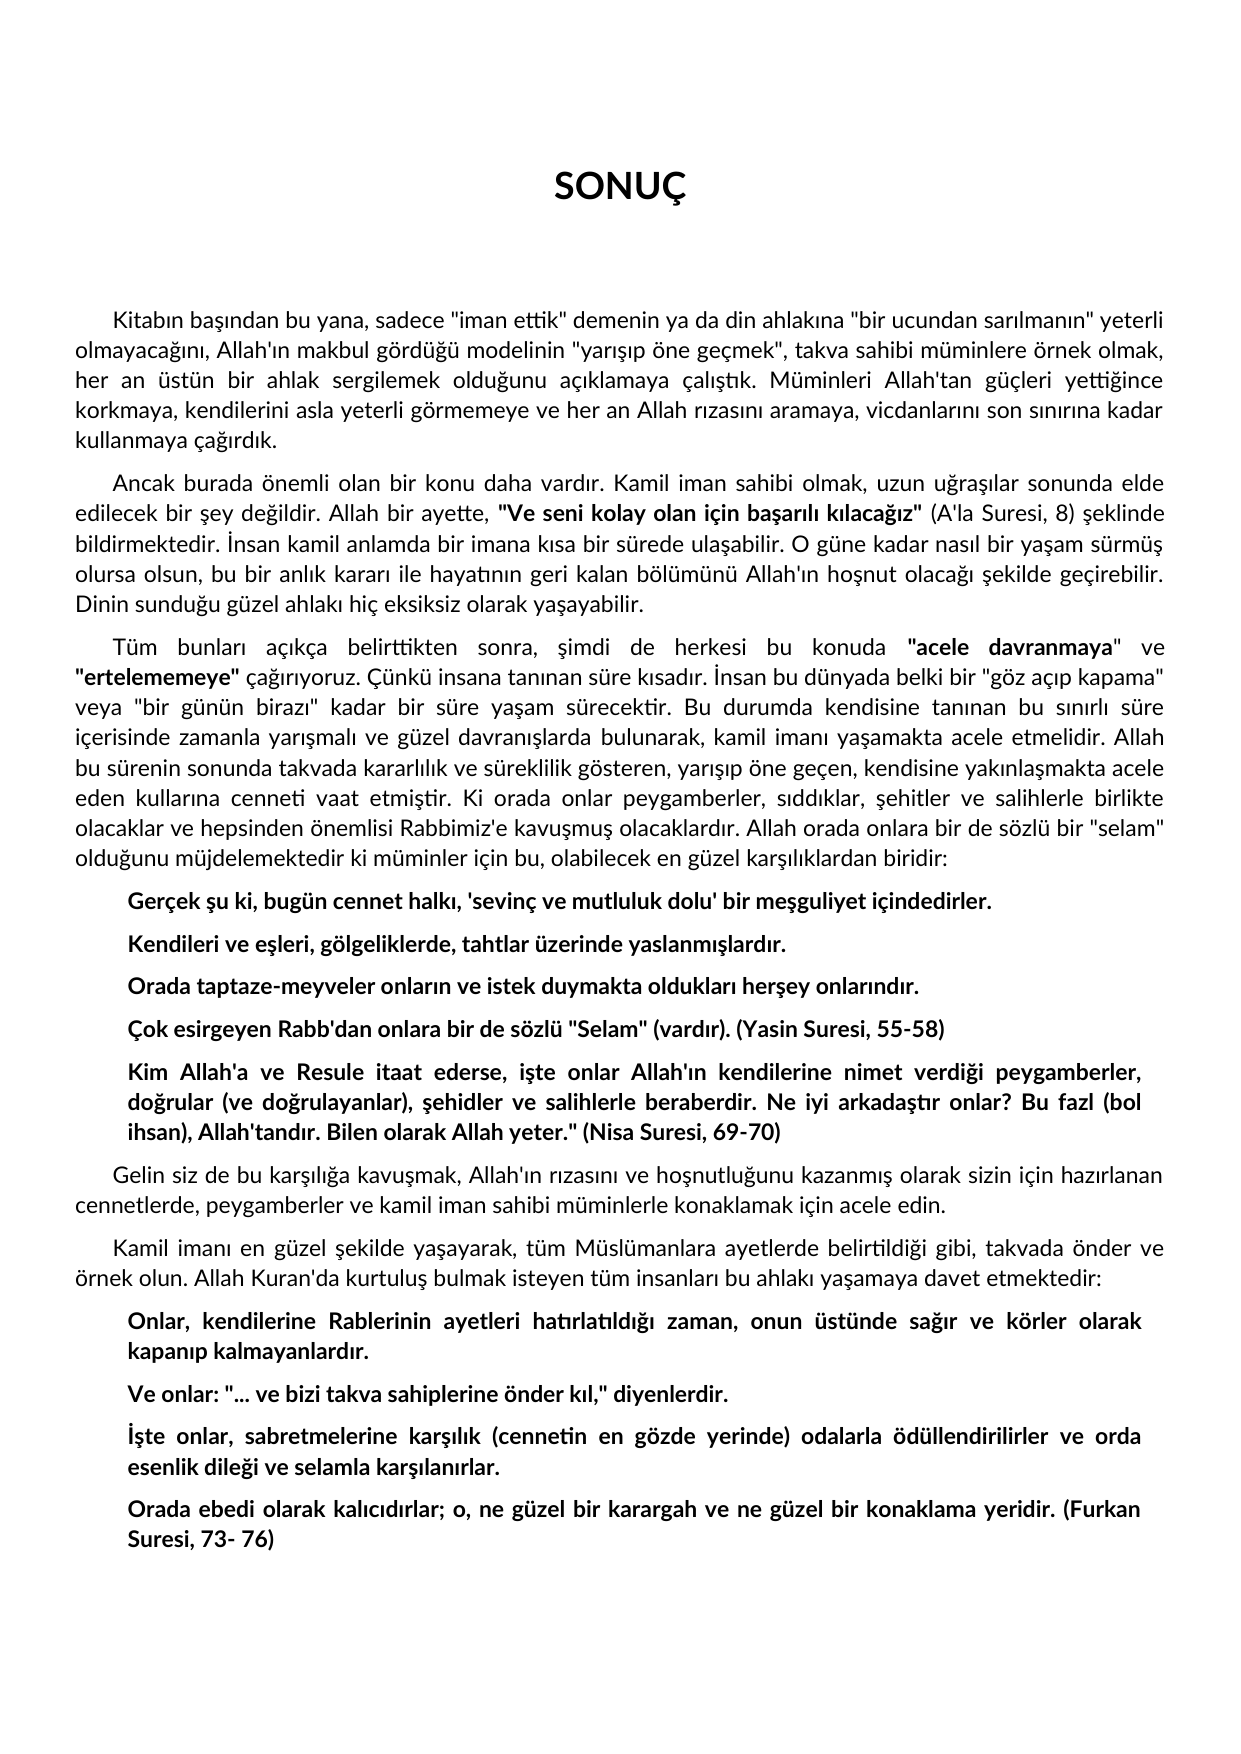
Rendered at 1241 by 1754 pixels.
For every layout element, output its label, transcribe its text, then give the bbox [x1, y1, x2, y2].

text Ancak burada önemli olan bir konu daha vardır. Kamil iman sahibi olmak, uzun uğraşılar sonunda elde edilecek bir şey değildir. Allah bir ayette, "Ve seni kolay olan için başarılı kılacağız" (A'la Suresi, 8) şeklinde bildirmektedir. İnsan kamil anlamda bir imana kısa bir sürede ulaşabilir. O güne kadar nasıl bir yaşam sürmüş olursa olsun, bu bir anlık kararı ile hayatının geri kalan bölümünü Allah'ın hoşnut olacağı şekilde geçirebilir. Dinin sunduğu güzel ahlakı hiç eksiksiz olarak yaşayabilir. [75, 469, 1165, 617]
text Kendileri ve eşleri, gölgeliklerde, tahtlar üzerinde yaslanmışlardır. [127, 929, 1143, 957]
text Kitabın başından bu yana, sadece "iman ettik" demenin ya da din ahlakına "bir ucundan sarılmanın" yeterli olmayacağını, Allah'ın makbul gördüğü modelinin "yarışıp öne geçmek", takva sahibi müminlere örnek olmak, her an üstün bir ahlak sergilemek olduğunu açıklamaya çalıştık. Müminleri Allah'tan güçleri yettiğince korkmaya, kendilerini asla yeterli görmemeye ve her an Allah rızasını aramaya, vicdanlarını son sınırına kadar kullanmaya çağırdık. [75, 305, 1165, 454]
text Orada ebedi olarak kalıcıdırlar; o, ne güzel bir karargah ve ne güzel bir konaklama yeridir. (Furkan Suresi, 73- 76) [127, 1495, 1143, 1553]
text Kim Allah'a ve Resule itaat ederse, işte onlar Allah'ın kendilerine nimet verdiği peygamberler, doğrular (ve doğrulayanlar), şehidler ve salihlerle beraberdir. Ne iyi arkadaştır onlar? Bu fazl (bol ihsan), Allah'tandır. Bilen olarak Allah yeter." (Nisa Suresi, 69-70) [127, 1057, 1143, 1145]
text Onlar, kendilerine Rablerinin ayetleri hatırlatıldığı zaman, onun üstünde sağır ve körler olarak kapanıp kalmayanlardır. [127, 1306, 1143, 1364]
text İşte onlar, sabretmelerine karşılık (cennetin en gözde yerinde) odalarla ödüllendirilirler ve orda esenlik dileği ve selamla karşılanırlar. [127, 1422, 1143, 1480]
text Gerçek şu ki, bugün cennet halkı, 'sevinç ve mutluluk dolu' bir meşguliyet içindedirler. [127, 887, 1143, 914]
text Gelin siz de bu karşılığa kavuşmak, Allah'ın rızasını ve hoşnutluğunu kazanmış olarak sizin için hazırlanan cennetlerde, peygamberler ve kamil iman sahibi müminlerle konaklamak için acele edin. [75, 1161, 1165, 1218]
text Orada taptaze-meyveler onların ve istek duymakta oldukları herşey onlarındır. [127, 972, 1143, 999]
text Çok esirgeyen Rabb'dan onlara bir de sözlü "Selam" (vardır). (Yasin Suresi, 55-58) [127, 1015, 1143, 1042]
text Kamil imanı en güzel şekilde yaşayarak, tüm Müslümanlara ayetlerde belirtildiği gibi, takvada önder ve örnek olun. Allah Kuran'da kurtuluş bulmak isteyen tüm insanları bu ahlakı yaşamaya davet etmektedir: [75, 1233, 1165, 1291]
subtitle SONUÇ [75, 162, 1165, 207]
text Ve onlar: "... ve bizi takva sahiplerine önder kıl," diyenlerdir. [127, 1379, 1143, 1407]
text Tüm bunları açıkça belirttikten sonra, şimdi de herkesi bu konuda "acele davranmaya" ve "ertelememeye" çağırıyoruz. Çünkü insana tanınan süre kısadır. İnsan bu dünyada belki bir "göz açıp kapama" veya "bir günün birazı" kadar bir süre yaşam sürecektir. Bu durumda kendisine tanınan bu sınırlı süre içerisinde zamanla yarışmalı ve güzel davranışlarda bulunarak, kamil imanı yaşamakta acele etmelidir. Allah bu sürenin sonunda takvada kararlılık ve süreklilik gösteren, yarışıp öne geçen, kendisine yakınlaşmakta acele eden kullarına cenneti vaat etmiştir. Ki orada onlar peygamberler, sıddıklar, şehitler ve salihlerle birlikte olacaklar ve hepsinden önemlisi Rabbimiz'e kavuşmuş olacaklardır. Allah orada onlara bir de sözlü bir "selam" olduğunu müjdelemektedir ki müminler için bu, olabilecek en güzel karşılıklardan biridir: [75, 632, 1165, 871]
